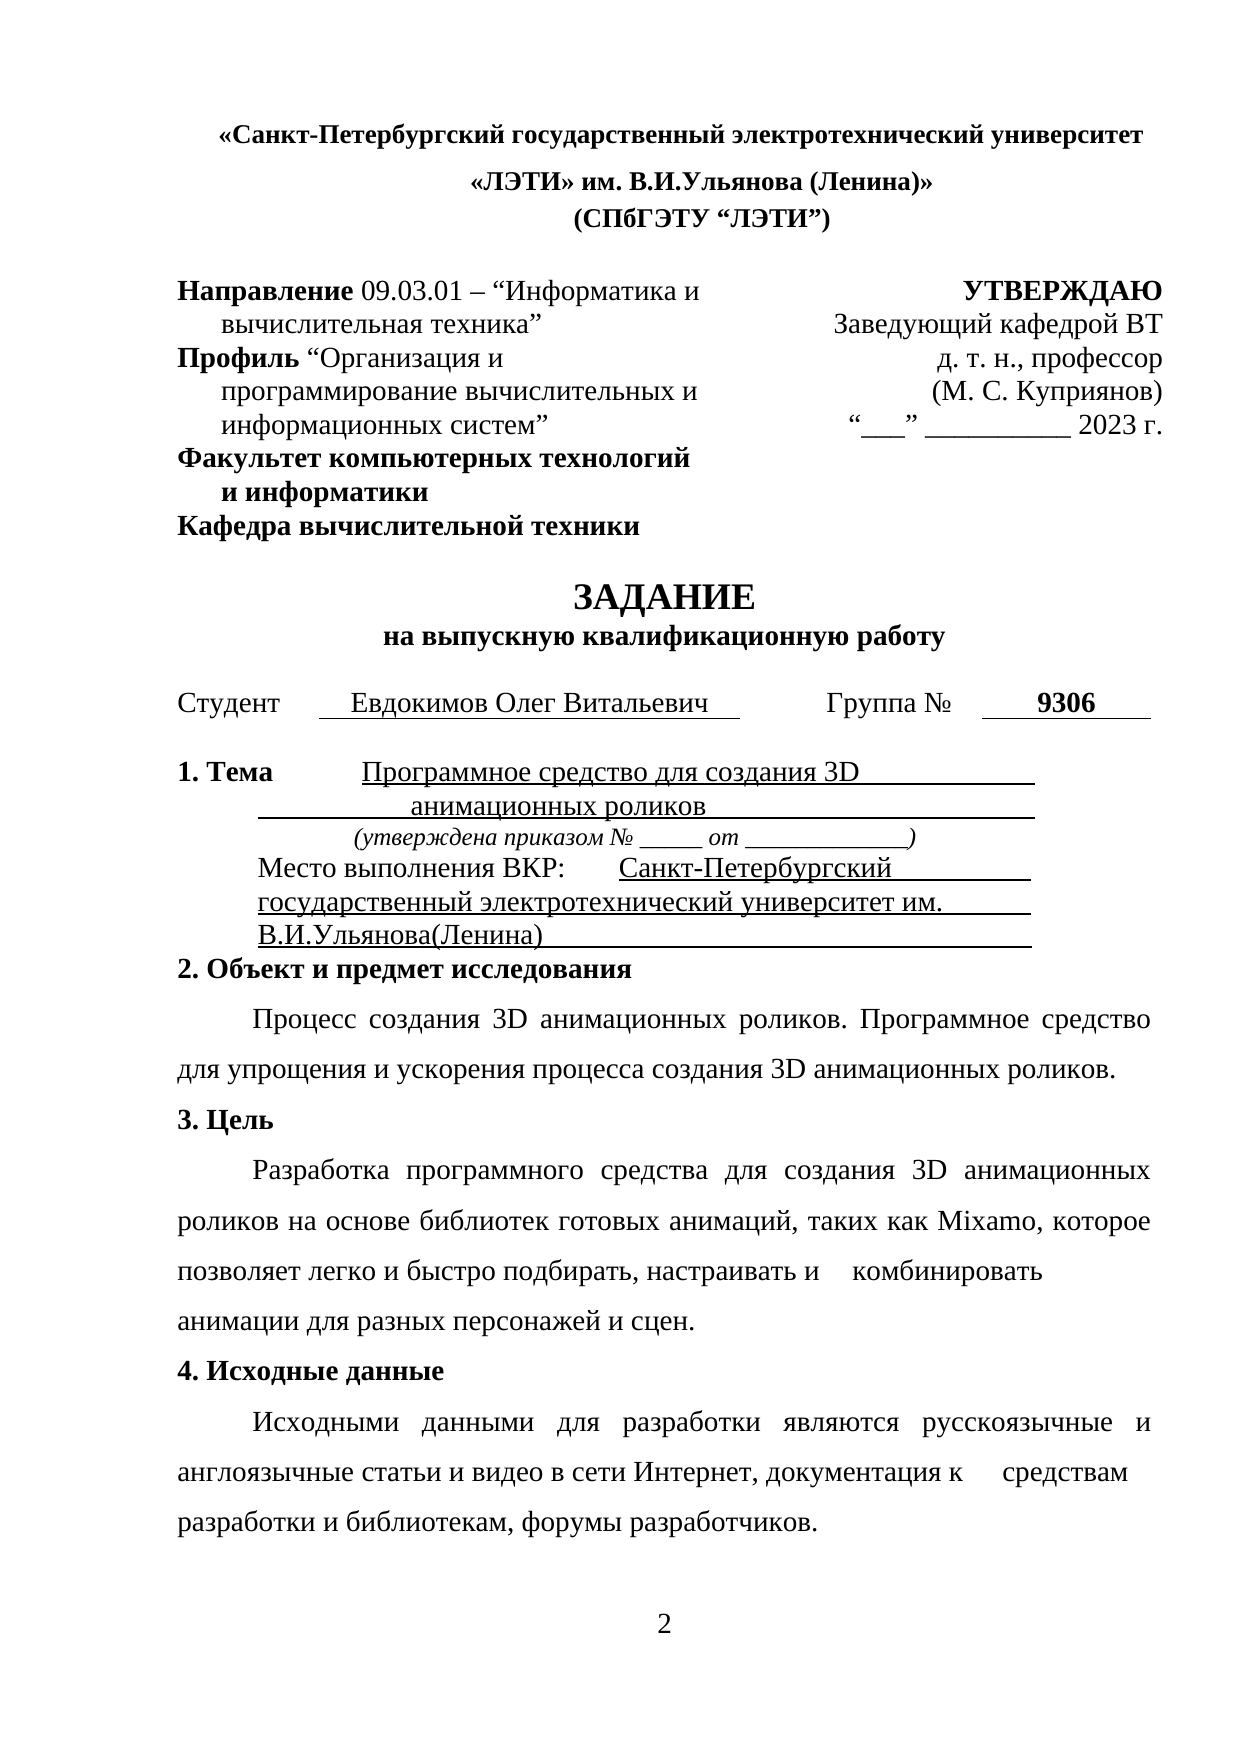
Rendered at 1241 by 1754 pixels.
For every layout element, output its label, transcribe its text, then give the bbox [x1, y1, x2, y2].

table_header 1. Тема [177, 753, 361, 787]
table_cell (утверждена приказом № _____ от _____________) [177, 822, 1093, 850]
table_cell Место выполнения ВКР: [177, 850, 619, 884]
table_header Группа № [796, 685, 982, 719]
table_header Студент [177, 685, 318, 719]
text (СПбГЭТУ “ЛЭТИ”) [177, 202, 1152, 233]
table_header УТВЕРЖДАЮ Заведующий кафедрой ВТ д. т. н., профессор (М. С. Куприянов) “___” __________ 2023 г. [749, 273, 1163, 541]
table_header Направление 09.03.01 – “Информатика и вычислительная техника” Профиль “Организация и программирование вычислительных и информационных систем” Факультет компьютерных технологий и информатики Кафедра вычислительной техники [177, 273, 749, 541]
text Разработка программного средства для создания 3D анимационных роликов на основе библиотек готовых анимаций, таких как Mixamo, которое позволяет легко и быстро подбирать, настраивать и комбинировать анимации для разных персонажей и сцен. [177, 1152, 1152, 1337]
list Цель [177, 1102, 1152, 1136]
table_cell анимационных роликов [177, 788, 1093, 822]
text «ЛЭТИ» им. В.И.Ульянова (Ленина)» [177, 165, 1152, 196]
table_cell государственный электротехнический университет им. В.И.Ульянова(Ленина) [177, 884, 1093, 951]
table_header Программное средство для создания 3D [361, 753, 1093, 787]
text на выпускную квалификационную работу [177, 618, 1152, 651]
text Исходными данными для разработки являются русскоязычные и англоязычные статьи и видео в сети Интернет, документация к средствам разработки и библиотекам, форумы разработчиков. [177, 1404, 1152, 1538]
list Исходные данные [177, 1353, 1152, 1387]
table_header [740, 685, 796, 719]
table_header Евдокимов Олег Витальевич [319, 685, 740, 718]
text «Санкт-Петербургский государственный электротехнический университет [177, 118, 1152, 149]
table_cell Санкт-Петербургский [619, 850, 1093, 884]
table_header 9306 [982, 685, 1151, 718]
text Процесс создания 3D анимационных роликов. Программное средство для упрощения и ускорения процесса создания 3D анимационных роликов. [177, 1001, 1152, 1085]
text ЗАДАНИЕ [177, 575, 1152, 618]
list Объект и предмет исследования [177, 951, 1152, 984]
